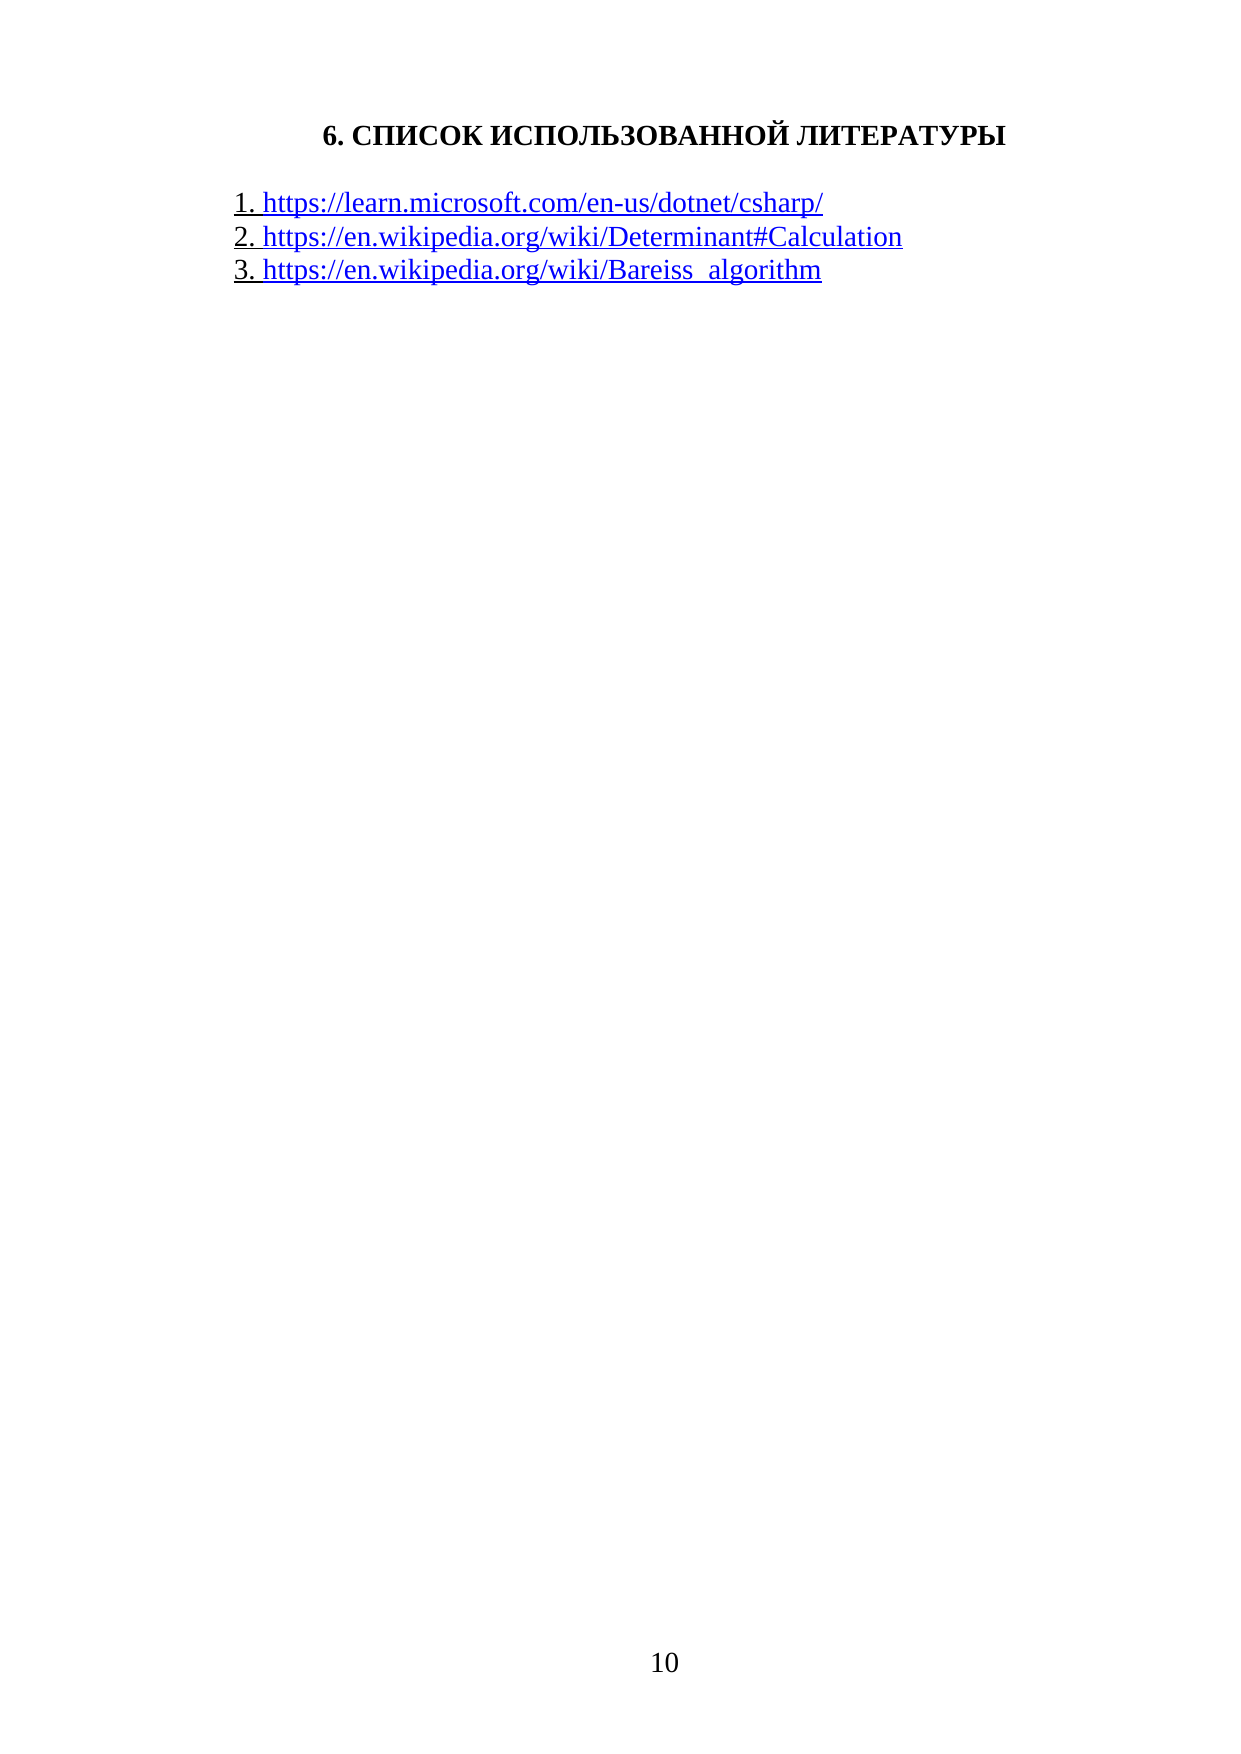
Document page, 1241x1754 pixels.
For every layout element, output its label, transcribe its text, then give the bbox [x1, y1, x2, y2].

text 3. https://en.wikipedia.org/wiki/Bareiss_algorithm [177, 252, 1152, 286]
subtitle 6. СПИСОК ИСПОЛЬЗОВАННОЙ ЛИТЕРАТУРЫ [177, 118, 1152, 152]
text 1. https://learn.microsoft.com/en-us/dotnet/csharp/ [177, 185, 1152, 219]
text 2. https://en.wikipedia.org/wiki/Determinant#Calculation [177, 219, 1152, 252]
